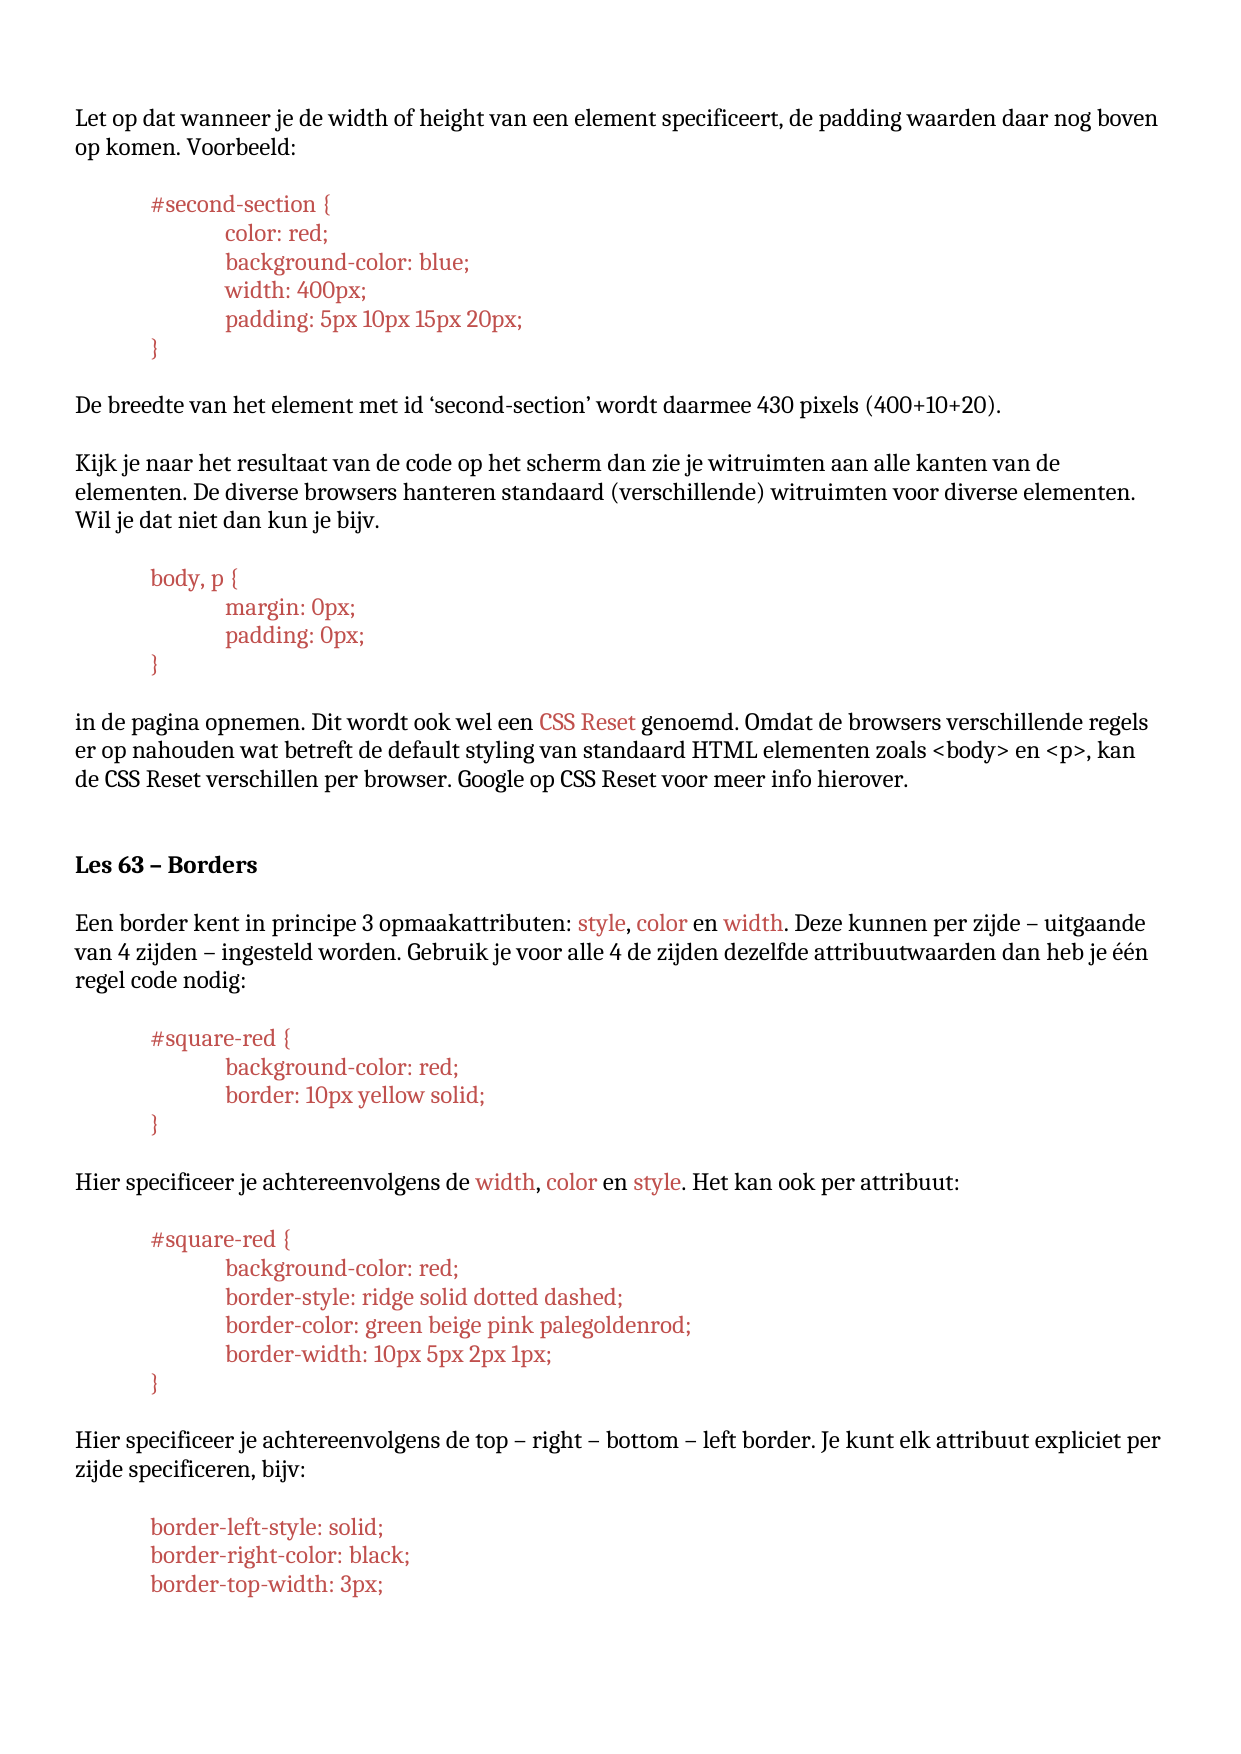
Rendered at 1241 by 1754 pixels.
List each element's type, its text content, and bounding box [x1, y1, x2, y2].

text background-color: red; [75, 1052, 1165, 1081]
text border-style: ridge solid dotted dashed; [75, 1282, 1165, 1311]
text color: red; [75, 219, 1165, 247]
text Hier specificeer je achtereenvolgens de top – right – bottom – left border. Je kunt elk attribuut expliciet per zijde specificeren, bijv: [75, 1426, 1165, 1484]
text width: 400px; [75, 276, 1165, 305]
text padding: 0px; [75, 621, 1165, 650]
text background-color: blue; [75, 247, 1165, 276]
text border: 10px yellow solid; [75, 1081, 1165, 1110]
text border-left-style: solid; [75, 1512, 1165, 1541]
text Let op dat wanneer je de width of height van een element specificeert, de padding waarden daar nog boven op komen. Voorbeeld: [75, 104, 1165, 161]
text Hier specificeer je achtereenvolgens de width, color en style. Het kan ook per attribuut: [75, 1167, 1165, 1196]
text De breedte van het element met id ‘second-section’ wordt daarmee 430 pixels (400+10+20). [75, 391, 1165, 420]
text } [75, 650, 1165, 679]
text Kijk je naar het resultaat van de code op het scherm dan zie je witruimten aan alle kanten van de elementen. De diverse browsers hanteren standaard (verschillende) witruimten voor diverse elementen. Wil je dat niet dan kun je bijv. [75, 449, 1165, 535]
text Een border kent in principe 3 opmaakattributen: style, color en width. Deze kunnen per zijde – uitgaande van 4 zijden – ingesteld worden. Gebruik je voor alle 4 de zijden dezelfde attribuutwaarden dan heb je één regel code nodig: [75, 909, 1165, 995]
text body, p { [75, 564, 1165, 592]
text } [75, 1369, 1165, 1397]
text margin: 0px; [75, 592, 1165, 621]
text border-color: green beige pink palegoldenrod; [75, 1311, 1165, 1340]
text #square-red { [75, 1024, 1165, 1052]
text in de pagina opnemen. Dit wordt ook wel een CSS Reset genoemd. Omdat de browsers verschillende regels er op nahouden wat betreft de default styling van standaard HTML elementen zoals <body> en <p>, kan de CSS Reset verschillen per browser. Google op CSS Reset voor meer info hierover. [75, 707, 1165, 794]
text #second-section { [75, 190, 1165, 219]
text border-top-width: 3px; [75, 1570, 1165, 1599]
text Les 63 – Borders [75, 851, 1165, 880]
text } [75, 334, 1165, 362]
text #square-red { [75, 1225, 1165, 1254]
text background-color: red; [75, 1254, 1165, 1282]
text border-right-color: black; [75, 1541, 1165, 1570]
text border-width: 10px 5px 2px 1px; [75, 1340, 1165, 1369]
text padding: 5px 10px 15px 20px; [75, 305, 1165, 334]
text } [75, 1110, 1165, 1139]
